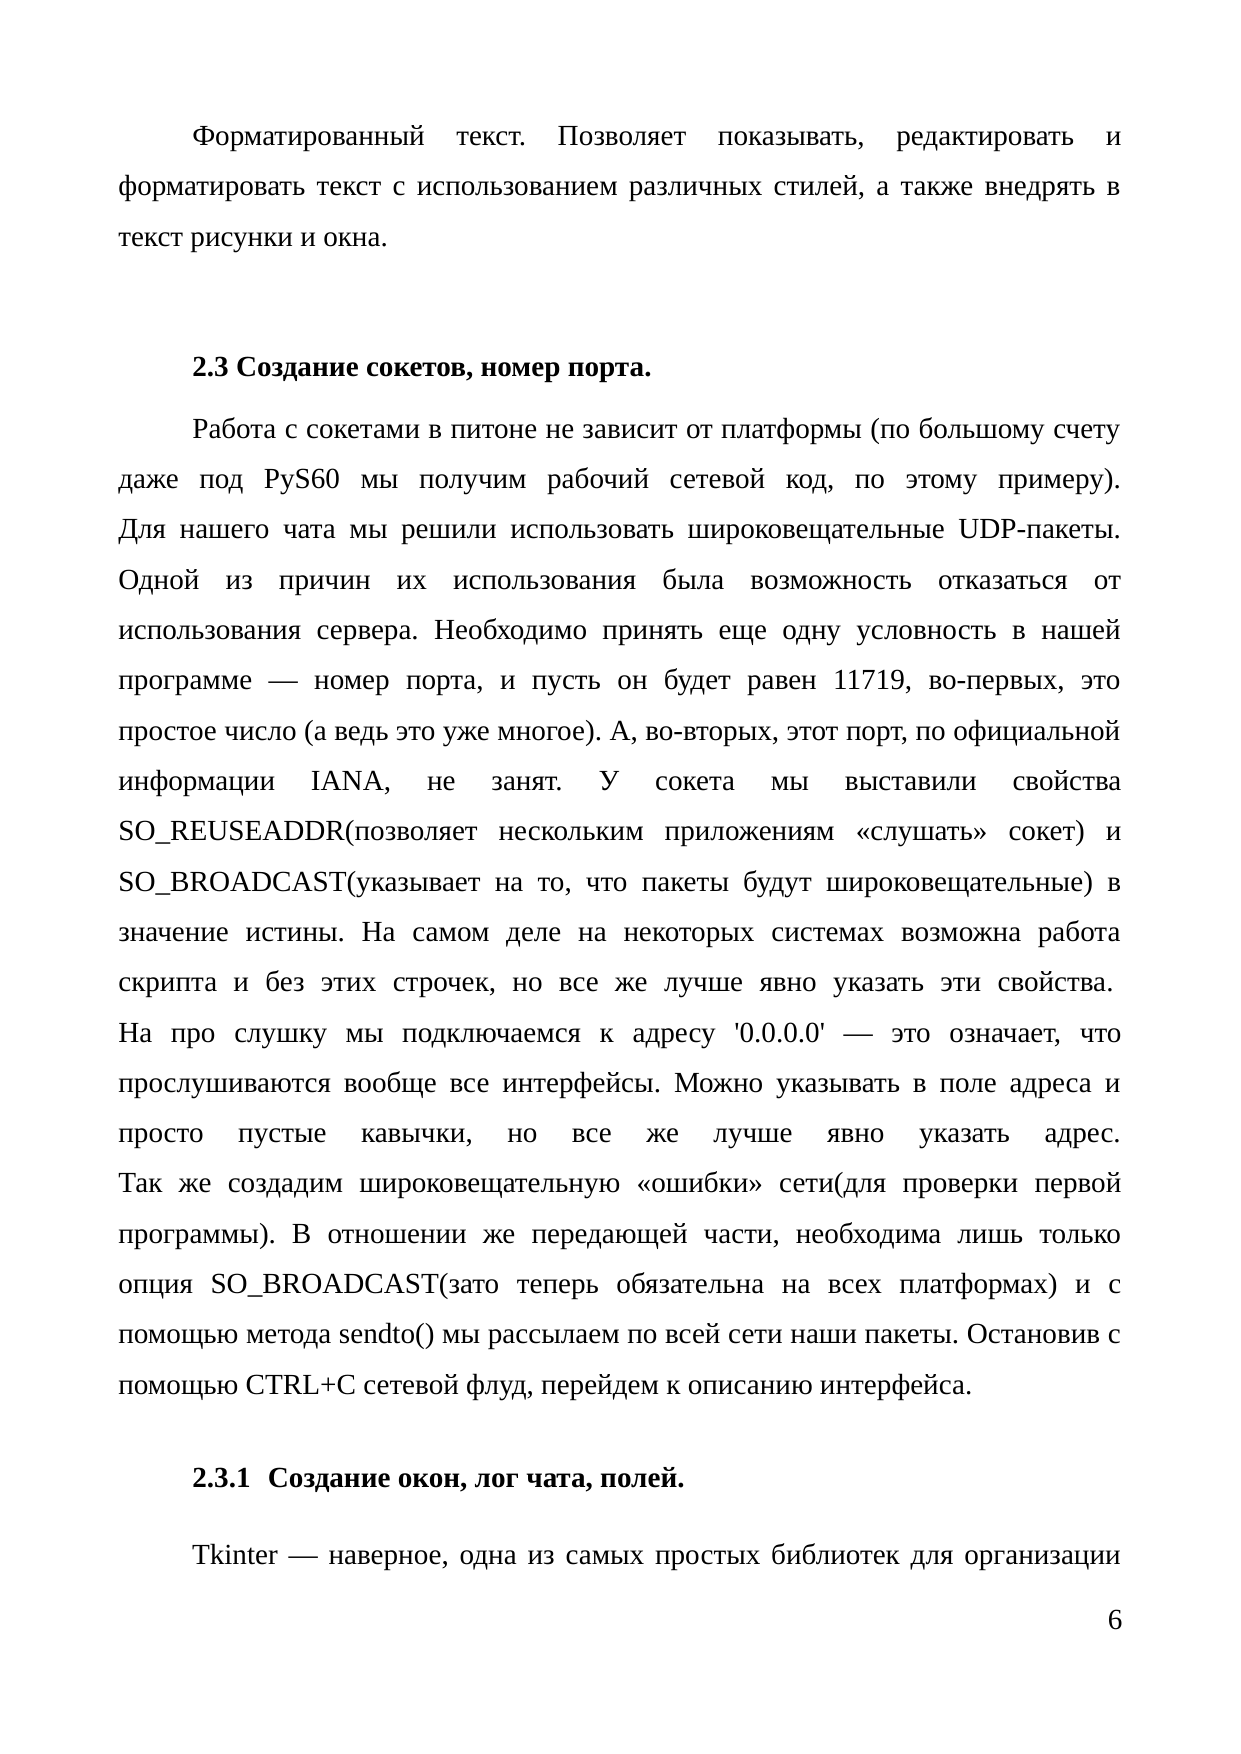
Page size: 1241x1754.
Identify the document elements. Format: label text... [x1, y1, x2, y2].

subtitle 2.3 Создание сокетов, номер порта. [118, 349, 1122, 382]
subtitle 2.3.1 Создание окон, лог чата, полей. [118, 1447, 1122, 1499]
list Tkinter — наверное, одна из самых простых библиотек для организации [162, 1537, 1122, 1571]
text Работа с сокетами в питоне не зависит от платформы (по большому счету даже под PyS60 мы получим рабочий сетевой код, по этому примеру). Для нашего чата мы решили использовать широковещательные UDP-пакеты. Одной из причин их использования была возможность отказаться от использования сервера. Необходимо принять еще одну условность в нашей программе — номер порта, и пусть он будет равен 11719, во-первых, это простое число (а ведь это уже многое). А, во-вторых, этот порт, по официальной информации IANA, не занят. У сокета мы выставили свойства SO_REUSEADDR(позволяет нескольким приложениям «слушать» сокет) и SO_BROADCAST(указывает на то, что пакеты будут широковещательные) в значение истины. На самом деле на некоторых системах возможна работа скрипта и без этих строчек, но все же лучше явно указать эти свойства. На про слушку мы подключаемся к адресу '0.0.0.0' — это означает, что прослушиваются вообще все интерфейсы. Можно указывать в поле адреса и просто пустые кавычки, но все же лучше явно указать адрес. Так же создадим широковещательную «ошибки» сети(для проверки первой программы). В отношении же передающей части, необходима лишь только опция SO_BROADCAST(зато теперь обязательна на всех платформах) и с помощью метода sendto() мы рассылаем по всей сети наши пакеты. Остановив с помощью CTRL+C сетевой флуд, перейдем к описанию интерфейса. [118, 411, 1122, 1400]
text Форматированный текст. Позволяет показывать, редактировать и форматировать текст с использованием различных стилей, а также внедрять в текст рисунки и окна. [118, 118, 1122, 252]
